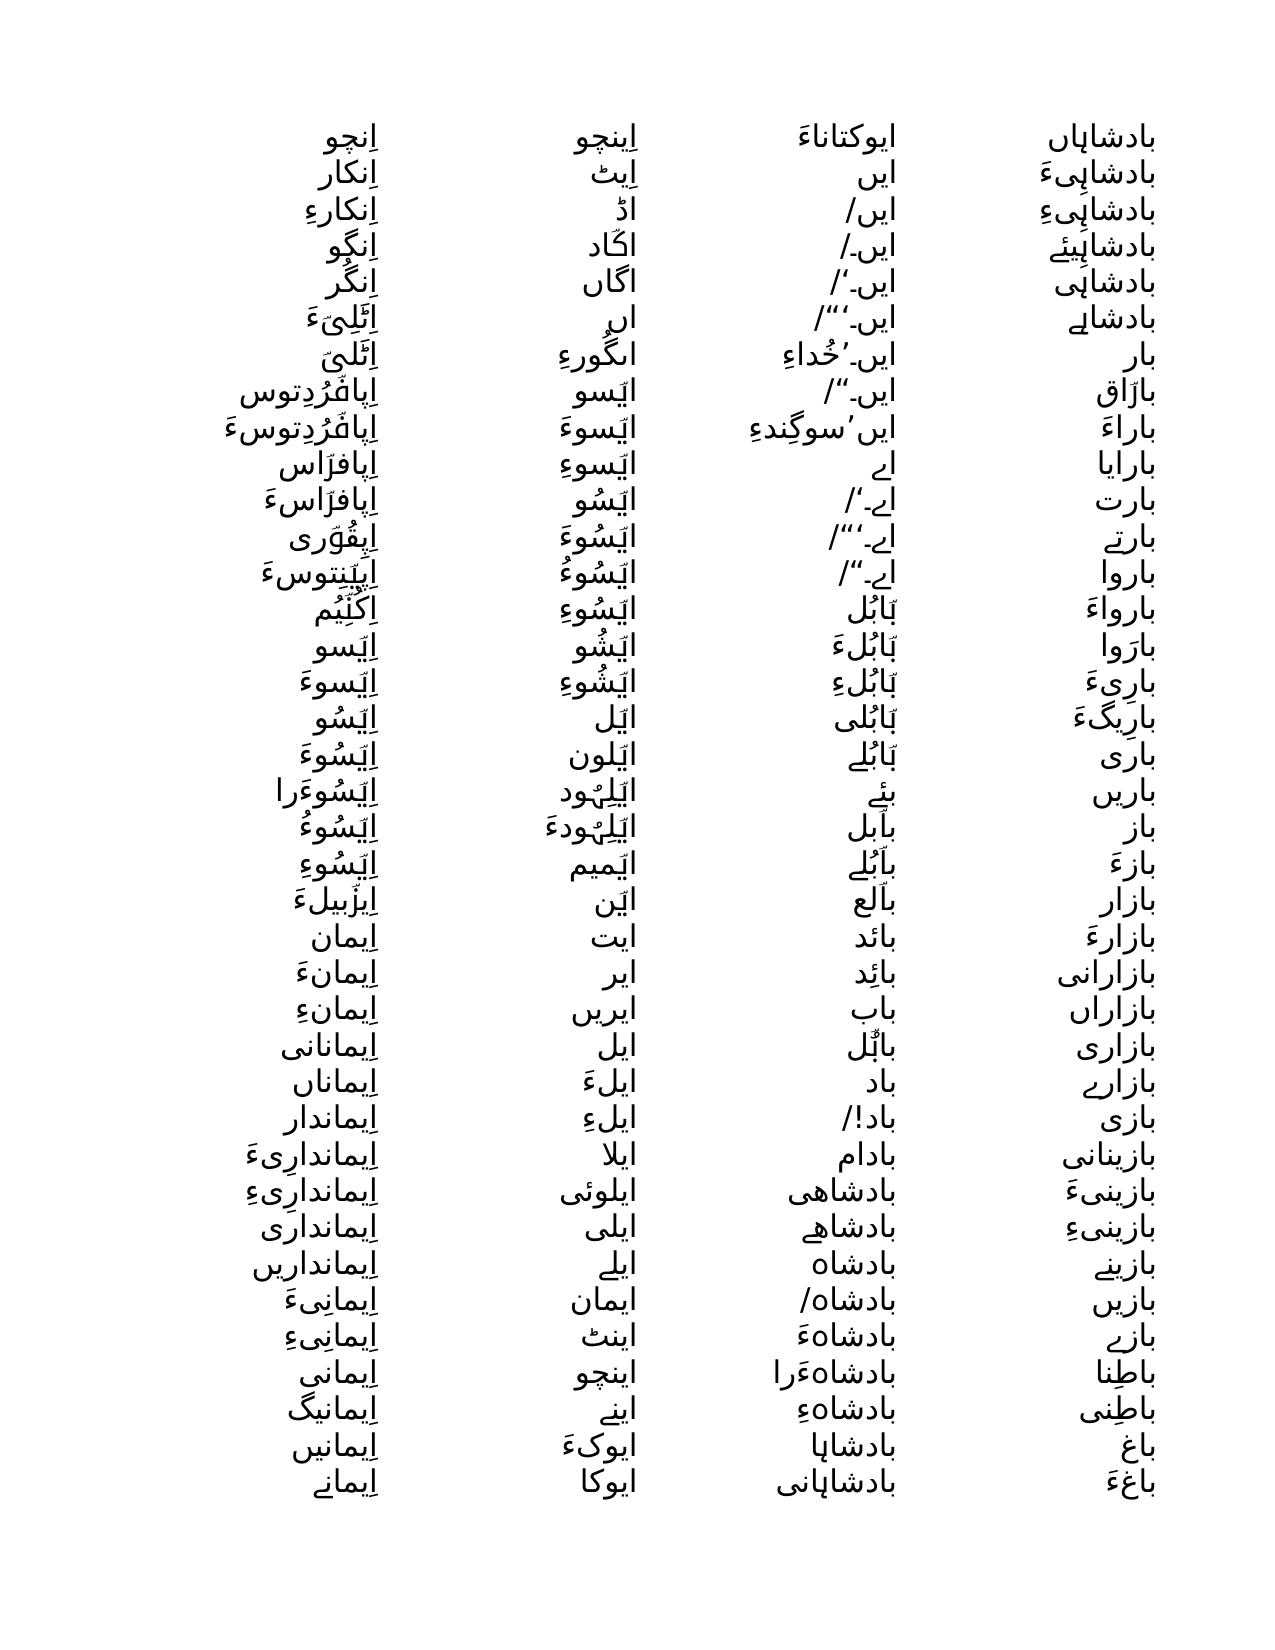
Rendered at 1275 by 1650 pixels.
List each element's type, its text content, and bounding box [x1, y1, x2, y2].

text ایل [378, 1027, 637, 1063]
text اِپیؔنِتوسءَ [118, 554, 378, 591]
text اِیمانداریں [118, 1245, 378, 1281]
text باطِنی [897, 1391, 1157, 1427]
text ایؔلون [378, 736, 637, 772]
text بادشاہ/ [637, 1281, 897, 1318]
text ایوکا [378, 1463, 637, 1499]
text ایؔل [378, 700, 637, 736]
text باؔلع [637, 882, 897, 918]
text بارواءَ [897, 591, 1157, 627]
text اے [637, 445, 897, 482]
text ایوکتاناءَ [637, 118, 897, 154]
text اِیمانءِ [118, 991, 378, 1027]
text اِنکارءِ [118, 191, 378, 227]
text بؔابُل [637, 591, 897, 627]
text بازاراں [897, 991, 1157, 1027]
text ایت [378, 918, 637, 954]
text ایلے [378, 1245, 637, 1281]
text اِپافرؔاس [118, 445, 378, 482]
text بادشاہِیءَ [897, 154, 1157, 191]
text ایؔسُوءِ [378, 591, 637, 627]
text بادشاہا [637, 1427, 897, 1463]
text اگاں [378, 263, 637, 300]
text اینے [378, 1391, 637, 1427]
text بازے [897, 1318, 1157, 1354]
text بازارءَ [897, 918, 1157, 954]
text ایلءِ [378, 1100, 637, 1136]
text اِیؔسو [118, 627, 378, 663]
text ایؔسُو [378, 482, 637, 518]
text اِٹَلِیؔءَ [118, 300, 378, 336]
text باروا [897, 554, 1157, 591]
text ایں۔‘/ [637, 263, 897, 300]
text ایمان [378, 1281, 637, 1318]
text ایلا [378, 1136, 637, 1172]
text بادشاہے [897, 300, 1157, 336]
text اِیمان [118, 918, 378, 954]
text ایلءَ [378, 1063, 637, 1100]
text بادشاہِیءِ [897, 191, 1157, 227]
text اِیمانداری [118, 1209, 378, 1245]
text اِیمانانی [118, 1027, 378, 1063]
text باد [637, 1063, 897, 1100]
text ایؔمیم [378, 845, 637, 882]
text بازیں [897, 1281, 1157, 1318]
text اِینچو [378, 118, 637, 154]
text ایوکءَ [378, 1427, 637, 1463]
text بادشاہءَ [637, 1318, 897, 1354]
text ایؔشُو [378, 627, 637, 663]
text اِیماندارِیءَ [118, 1136, 378, 1172]
text اِنچو [118, 118, 378, 154]
text اِیزؔبیلءَ [118, 882, 378, 918]
text اِپافرؔاسءَ [118, 482, 378, 518]
text بائِد [637, 954, 897, 991]
text ایریں [378, 991, 637, 1027]
text بائد [637, 918, 897, 954]
text بابُؔل [637, 1027, 897, 1063]
text بازارانی [897, 954, 1157, 991]
text ایؔسوءِ [378, 445, 637, 482]
text اِیماناں [118, 1063, 378, 1100]
text بارؔاق [897, 373, 1157, 409]
text اِیمانِیءِ [118, 1318, 378, 1354]
text بادشاہءَ​را [637, 1354, 897, 1391]
text بادام [637, 1136, 897, 1172]
text اِپافؔرُدِتوس [118, 373, 378, 409]
text بادشاھے [637, 1209, 897, 1245]
text اِیمانءَ [118, 954, 378, 991]
text اکؔاد [378, 227, 637, 263]
text اِنگُر [118, 263, 378, 300]
text اِپافؔرُدِتوسءَ [118, 409, 378, 445]
text اِیٹ [378, 154, 637, 191]
text اِٹَلیؔ [118, 336, 378, 373]
text ایں۔/ [637, 227, 897, 263]
text اے۔‘/ [637, 482, 897, 518]
text بازءَ [897, 845, 1157, 882]
text اِیمانی [118, 1354, 378, 1391]
text بادشاہ [637, 1245, 897, 1281]
text باؔبُلے [637, 845, 897, 882]
text اں [378, 300, 637, 336]
text بارایا [897, 445, 1157, 482]
text بارِیگءَ [897, 700, 1157, 736]
text ایؔسو [378, 373, 637, 409]
text بارت [897, 482, 1157, 518]
text اِپِقُوؔری [118, 518, 378, 554]
text بازینیءِ [897, 1209, 1157, 1245]
text ایؔسُوءُ [378, 554, 637, 591]
text بادشاھی [637, 1172, 897, 1209]
text بازینے [897, 1245, 1157, 1281]
text اے۔“/ [637, 554, 897, 591]
text باد!/ [637, 1100, 897, 1136]
text بارَوا [897, 627, 1157, 663]
text ایں’سوگِندءِ [637, 409, 897, 445]
text اِنگو [118, 227, 378, 263]
text بار [897, 336, 1157, 373]
text اِیمانیں [118, 1427, 378, 1463]
text بادشاہءِ [637, 1391, 897, 1427]
text باغ [897, 1427, 1157, 1463]
text بارتے [897, 518, 1157, 554]
text بازینیءَ [897, 1172, 1157, 1209]
text بؔابُلءِ [637, 663, 897, 700]
text ایں/ [637, 191, 897, 227]
text بارِیءَ [897, 663, 1157, 700]
text بادشاہاں [897, 118, 1157, 154]
text اِیماندارِیءِ [118, 1172, 378, 1209]
text ایؔسوءَ [378, 409, 637, 445]
text باغءَ [897, 1463, 1157, 1499]
text بازاری [897, 1027, 1157, 1063]
text باری [897, 736, 1157, 772]
text ایلی [378, 1209, 637, 1245]
text باب [637, 991, 897, 1027]
text اِیمانے [118, 1463, 378, 1499]
text بؔابُلءَ [637, 627, 897, 663]
text اِیمانیگ [118, 1391, 378, 1427]
text ایؔلِہُودءَ [378, 809, 637, 845]
text اے۔‘“/ [637, 518, 897, 554]
text بئے [637, 772, 897, 809]
text باؔبل [637, 809, 897, 845]
text ایؔلِہُود [378, 772, 637, 809]
text ایں۔‘“/ [637, 300, 897, 336]
text ایؔشُوءِ [378, 663, 637, 700]
text ایؔسُوءَ [378, 518, 637, 554]
text ایں۔“/ [637, 373, 897, 409]
text اِیؔسوءَ [118, 663, 378, 700]
text اِیماندار [118, 1100, 378, 1136]
text اِکُنِؔیُم [118, 591, 378, 627]
text بادشاہانی [637, 1463, 897, 1499]
text اِنکار [118, 154, 378, 191]
text باریں [897, 772, 1157, 809]
text اںگُورءِ [378, 336, 637, 373]
text بازینانی [897, 1136, 1157, 1172]
text بازار [897, 882, 1157, 918]
text بؔابُلے [637, 736, 897, 772]
text باراءَ [897, 409, 1157, 445]
text ایؔن [378, 882, 637, 918]
text بؔابُلی [637, 700, 897, 736]
text اِیؔسُوءَ [118, 736, 378, 772]
text بازی [897, 1100, 1157, 1136]
text اینچو [378, 1354, 637, 1391]
text ایں۔’خُداءِ [637, 336, 897, 373]
text بازارے [897, 1063, 1157, 1100]
text اِیؔسُو [118, 700, 378, 736]
text باطِنا [897, 1354, 1157, 1391]
text اِیؔسُوءُ [118, 809, 378, 845]
text ایلوئی [378, 1172, 637, 1209]
text اِیؔسُوءِ [118, 845, 378, 882]
text بادشاہِیئے [897, 227, 1157, 263]
text اڈ [378, 191, 637, 227]
text بادشاہی [897, 263, 1157, 300]
text باز [897, 809, 1157, 845]
text اِیؔسُوءَ​را [118, 772, 378, 809]
text ایر [378, 954, 637, 991]
text اینٹ [378, 1318, 637, 1354]
text اِیمانِیءَ [118, 1281, 378, 1318]
text ایں [637, 154, 897, 191]
